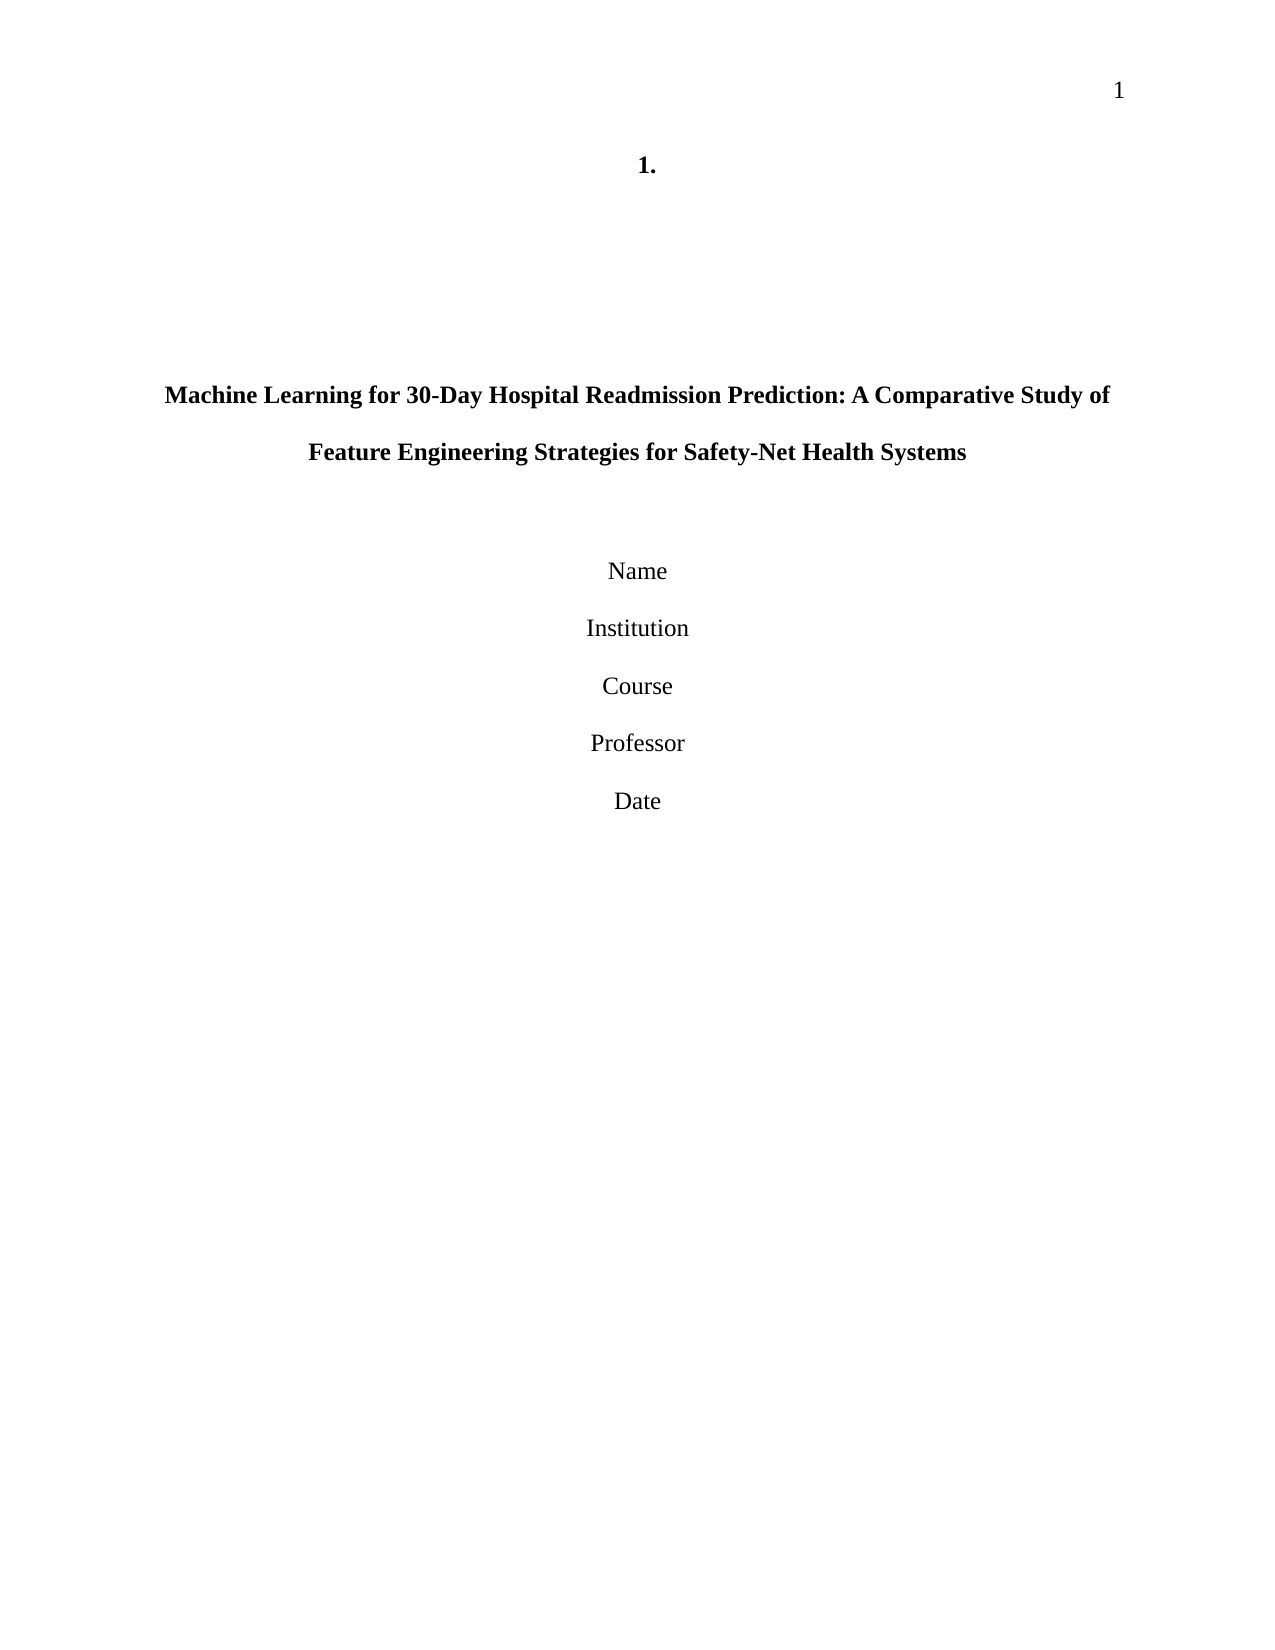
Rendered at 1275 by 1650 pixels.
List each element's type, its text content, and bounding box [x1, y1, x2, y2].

text Course [150, 671, 1125, 700]
text Date [150, 786, 1125, 815]
text Name [150, 556, 1125, 585]
text Institution [150, 613, 1125, 642]
text Professor [150, 728, 1125, 757]
text Machine Learning for 30-Day Hospital Readmission Prediction: A Comparative Study of Feature Engineering Strategies for Safety-Net Health Systems [150, 380, 1125, 466]
